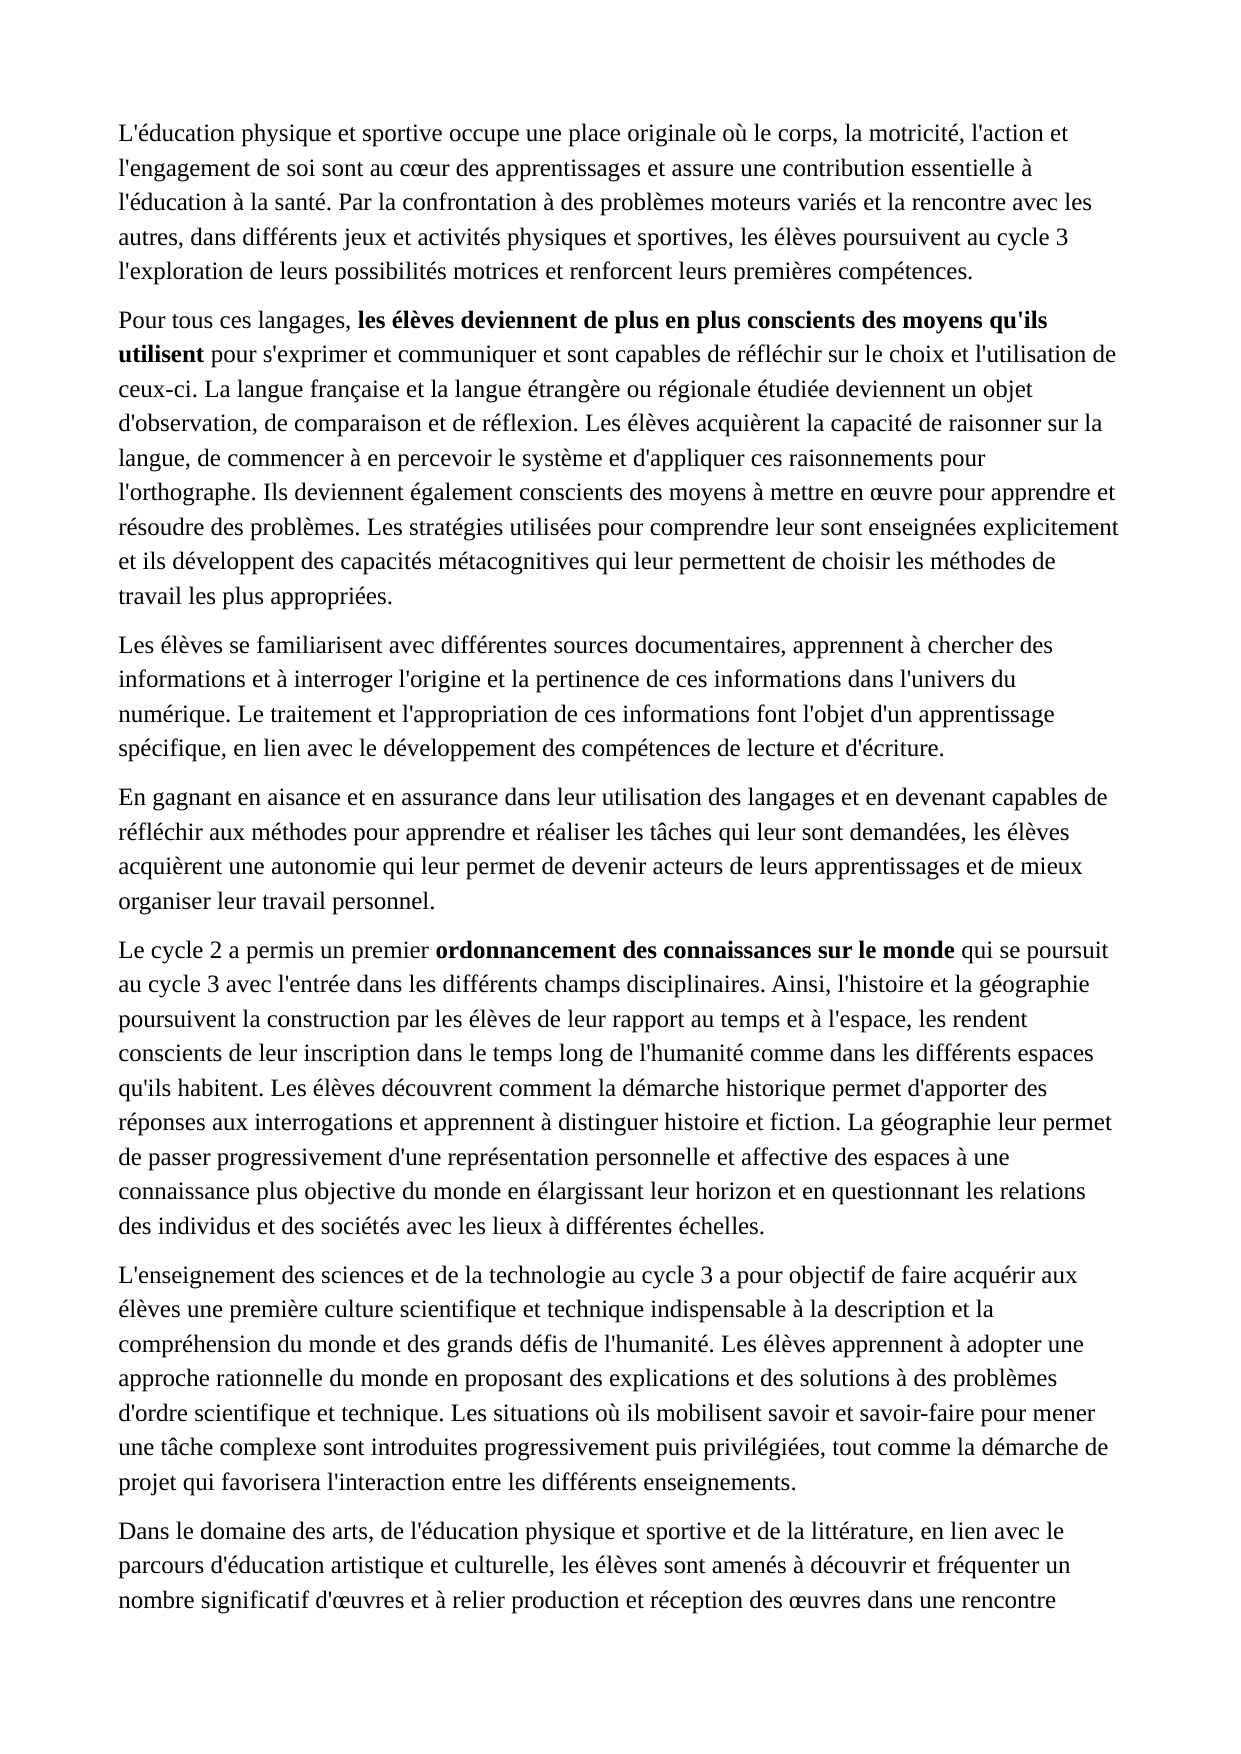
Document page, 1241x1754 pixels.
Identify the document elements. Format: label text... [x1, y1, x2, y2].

text En gagnant en aisance et en assurance dans leur utilisation des langages et en devenant capables de réfléchir aux méthodes pour apprendre et réaliser les tâches qui leur sont demandées, les élèves acquièrent une autonomie qui leur permet de devenir acteurs de leurs apprentissages et de mieux organiser leur travail personnel. [118, 782, 1122, 915]
text Les élèves se familiarisent avec différentes sources documentaires, apprennent à chercher des informations et à interroger l'origine et la pertinence de ces informations dans l'univers du numérique. Le traitement et l'appropriation de ces informations font l'objet d'un apprentissage spécifique, en lien avec le développement des compétences de lecture et d'écriture. [118, 630, 1122, 762]
text Le cycle 2 a permis un premier ordonnancement des connaissances sur le monde qui se poursuit au cycle 3 avec l'entrée dans les différents champs disciplinaires. Ainsi, l'histoire et la géographie poursuivent la construction par les élèves de leur rapport au temps et à l'espace, les rendent conscients de leur inscription dans le temps long de l'humanité comme dans les différents espaces qu'ils habitent. Les élèves découvrent comment la démarche historique permet d'apporter des réponses aux interrogations et apprennent à distinguer histoire et fiction. La géographie leur permet de passer progressivement d'une représentation personnelle et affective des espaces à une connaissance plus objective du monde en élargissant leur horizon et en questionnant les relations des individus et des sociétés avec les lieux à différentes échelles. [118, 935, 1122, 1239]
text Dans le domaine des arts, de l'éducation physique et sportive et de la littérature, en lien avec le parcours d'éducation artistique et culturelle, les élèves sont amenés à découvrir et fréquenter un nombre significatif d'œuvres et à relier production et réception des œuvres dans une rencontre [118, 1516, 1122, 1613]
text L'éducation physique et sportive occupe une place originale où le corps, la motricité, l'action et l'engagement de soi sont au cœur des apprentissages et assure une contribution essentielle à l'éducation à la santé. Par la confrontation à des problèmes moteurs variés et la rencontre avec les autres, dans différents jeux et activités physiques et sportives, les élèves poursuivent au cycle 3 l'exploration de leurs possibilités motrices et renforcent leurs premières compétences. [118, 118, 1122, 285]
text Pour tous ces langages, les élèves deviennent de plus en plus conscients des moyens qu'ils utilisent pour s'exprimer et communiquer et sont capables de réfléchir sur le choix et l'utilisation de ceux-ci. La langue française et la langue étrangère ou régionale étudiée deviennent un objet d'observation, de comparaison et de réflexion. Les élèves acquièrent la capacité de raisonner sur la langue, de commencer à en percevoir le système et d'appliquer ces raisonnements pour l'orthographe. Ils deviennent également conscients des moyens à mettre en œuvre pour apprendre et résoudre des problèmes. Les stratégies utilisées pour comprendre leur sont enseignées explicitement et ils développent des capacités métacognitives qui leur permettent de choisir les méthodes de travail les plus appropriées. [118, 305, 1122, 610]
text L'enseignement des sciences et de la technologie au cycle 3 a pour objectif de faire acquérir aux élèves une première culture scientifique et technique indispensable à la description et la compréhension du monde et des grands défis de l'humanité. Les élèves apprennent à adopter une approche rationnelle du monde en proposant des explications et des solutions à des problèmes d'ordre scientifique et technique. Les situations où ils mobilisent savoir et savoir-faire pour mener une tâche complexe sont introduites progressivement puis privilégiées, tout comme la démarche de projet qui favorisera l'interaction entre les différents enseignements. [118, 1260, 1122, 1496]
